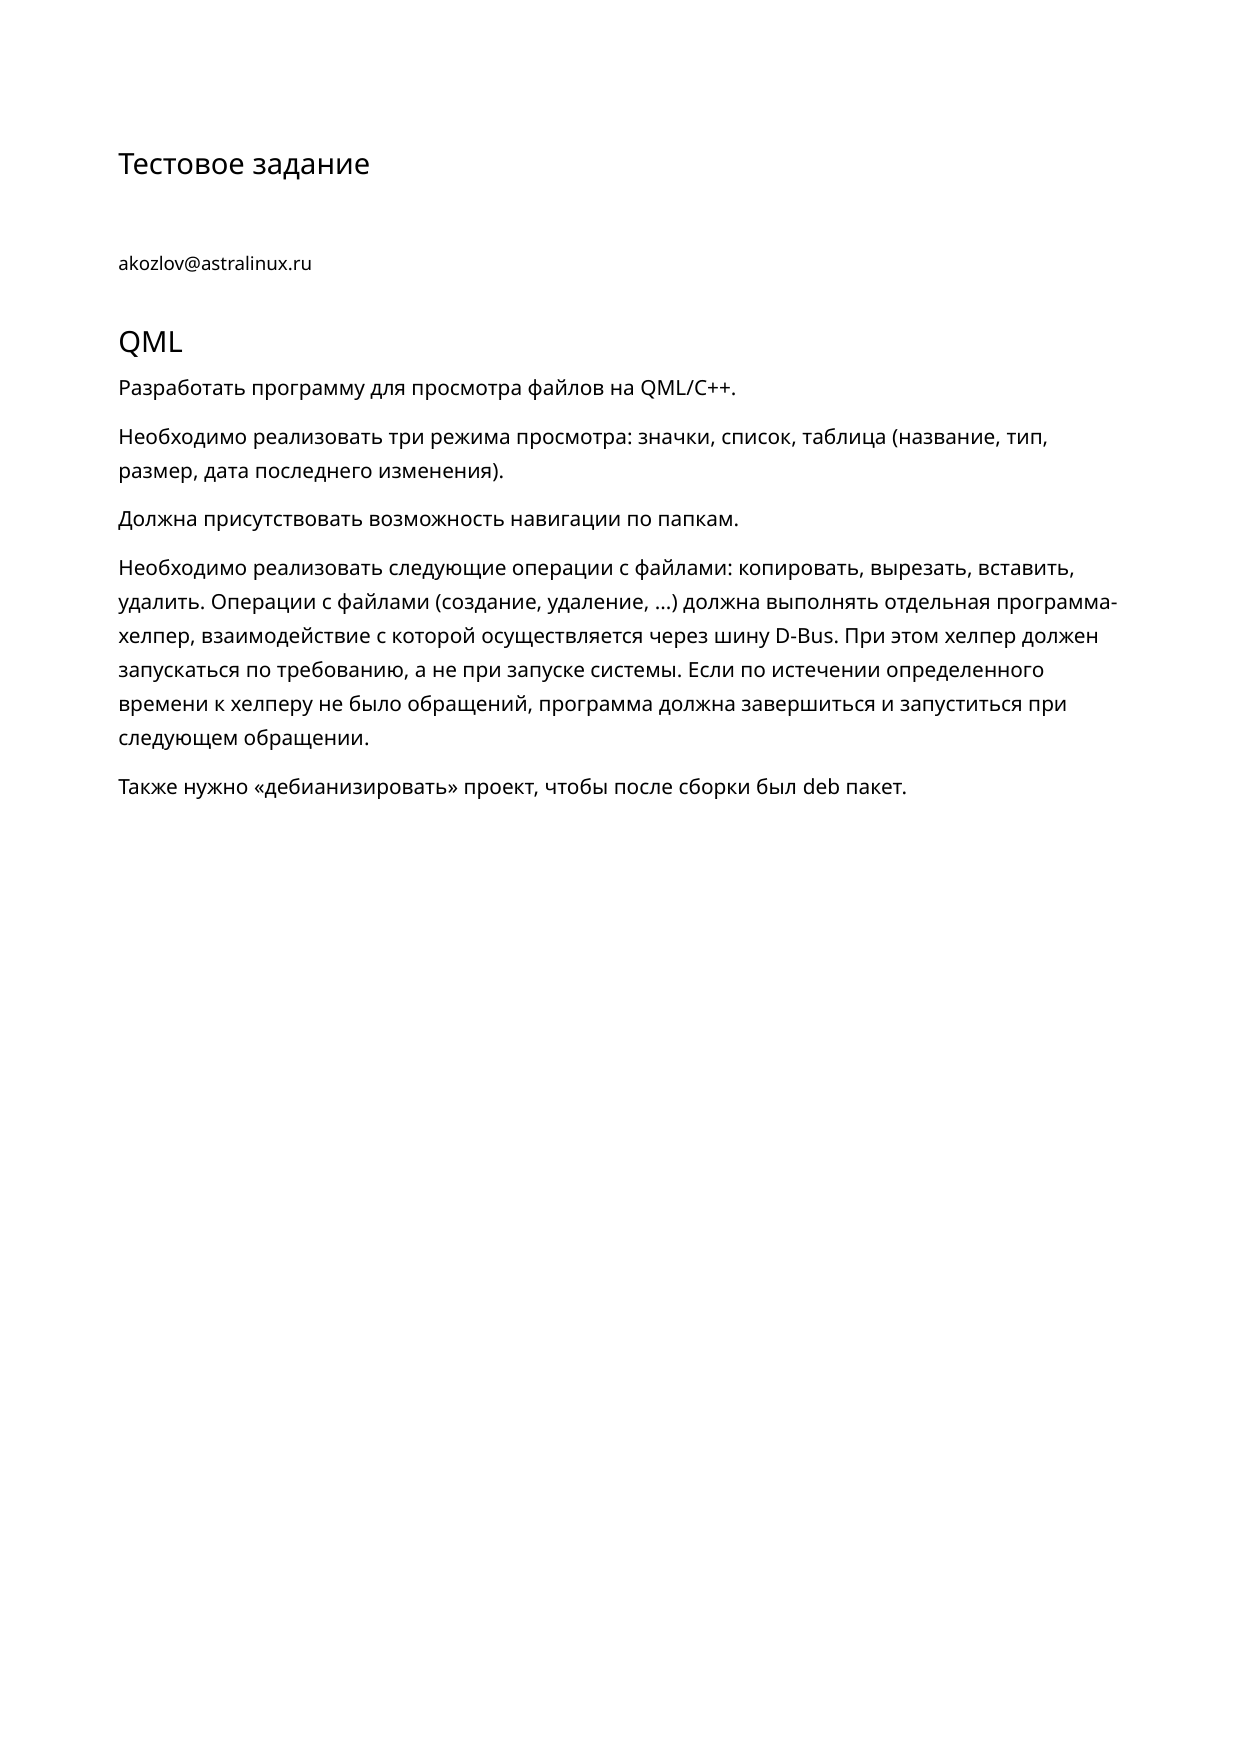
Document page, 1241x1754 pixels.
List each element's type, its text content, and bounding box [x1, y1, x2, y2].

text Также нужно «дебианизировать» проект, чтобы после сборки был deb пакет. [118, 772, 1122, 801]
text Должна присутствовать возможность навигации по папкам. [118, 504, 1122, 533]
text Разработать программу для просмотра файлов на QML/C++. [118, 373, 1122, 402]
text akozlov@astralinux.ru [118, 251, 1122, 276]
subtitle Тестовое задание [118, 143, 1122, 183]
subtitle QML [118, 321, 1122, 361]
text Необходимо реализовать три режима просмотра: значки, список, таблица (название, тип, размер, дата последнего изменения). [118, 422, 1122, 484]
text Необходимо реализовать следующие операции с файлами: копировать, вырезать, вставить, удалить. Операции с файлами (создание, удаление, ...) должна выполнять отдельная программа-хелпер, взаимодействие с которой осуществляется через шину D-Bus. При этом хелпер должен запускаться по требованию, а не при запуске системы. Если по истечении определенного времени к хелперу не было обращений, программа должна завершиться и запуститься при следующем обращении. [118, 553, 1122, 752]
